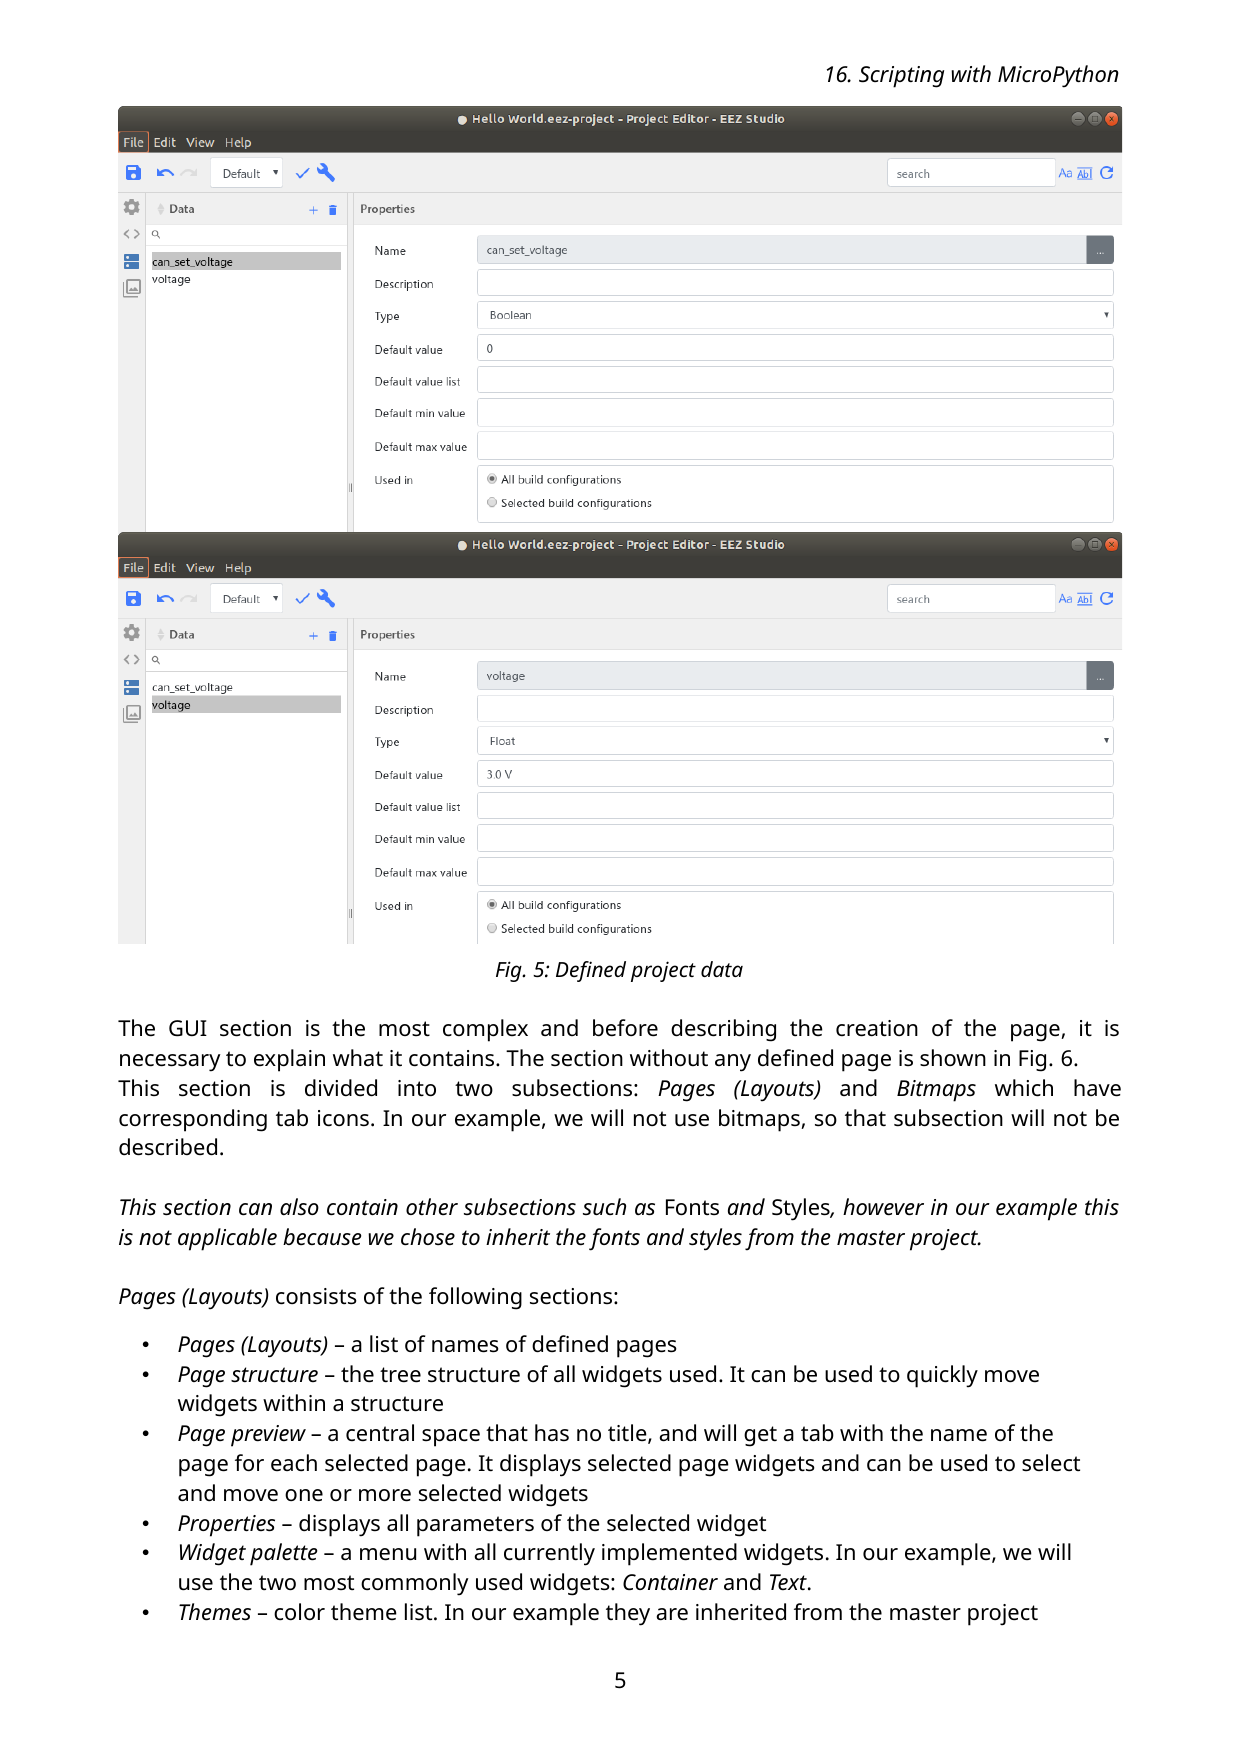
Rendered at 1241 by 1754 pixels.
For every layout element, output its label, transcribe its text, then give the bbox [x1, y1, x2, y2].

list Properties – displays all parameters of the selected widget [142, 1507, 1110, 1537]
list Pages (Layouts) – a list of names of defined pages [142, 1329, 1110, 1358]
list Page structure – the tree structure of all widgets used. It can be used to quickly move widgets within a structure [142, 1358, 1110, 1418]
list Page preview – a central space that has no title, and will get a tab with the name of the page for each selected page. It displays selected page widgets and can be used to select and move one or more selected widgets [142, 1418, 1110, 1507]
text This section can also contain other subsections such as Fonts and Styles, however in our example this is not applicable because we chose to inherit the fonts and styles from the master project. [118, 1192, 1122, 1251]
text This section is divided into two subsections: Pages (Layouts) and Bitmaps which have corresponding tab icons. In our example, we will not use bitmaps, so that subsection will not be described. [118, 1073, 1122, 1162]
text Pages (Layouts) consists of the following sections: [118, 1281, 1122, 1311]
text The GUI section is the most complex and before describing the creation of the page, it is necessary to explain what it contains. The section without any defined page is shown in Fig. 6. [118, 1013, 1122, 1073]
picture [118, 106, 1123, 944]
list Widget palette – a menu with all currently implemented widgets. In our example, we will use the two most commonly used widgets: Container and Text. [142, 1537, 1110, 1597]
list Themes – color theme list. In our example they are inherited from the master project [142, 1597, 1110, 1627]
text Fig. 5: Defined project data [118, 944, 1122, 983]
